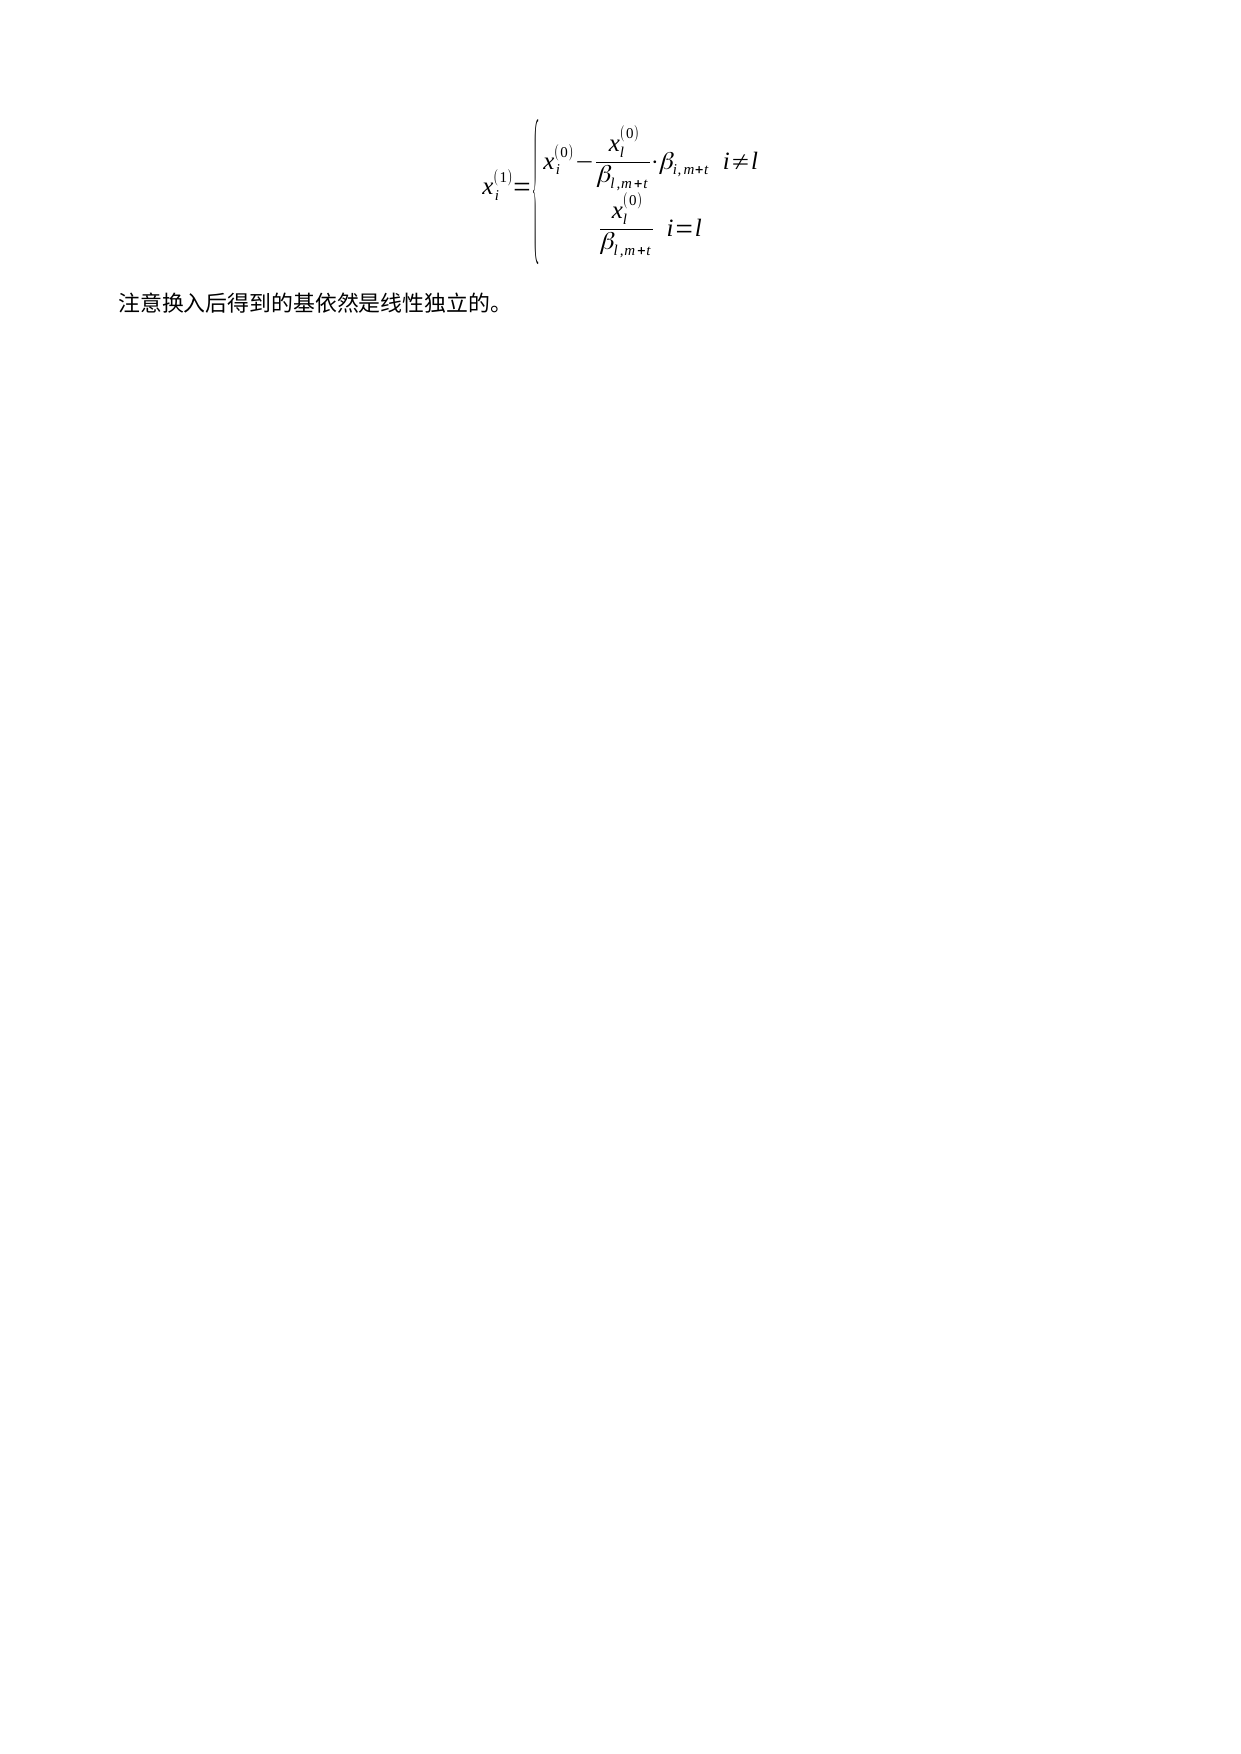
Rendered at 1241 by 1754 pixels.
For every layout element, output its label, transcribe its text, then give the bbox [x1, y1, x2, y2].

text 注意换入后得到的基依然是线性独立的。 [118, 286, 1122, 318]
